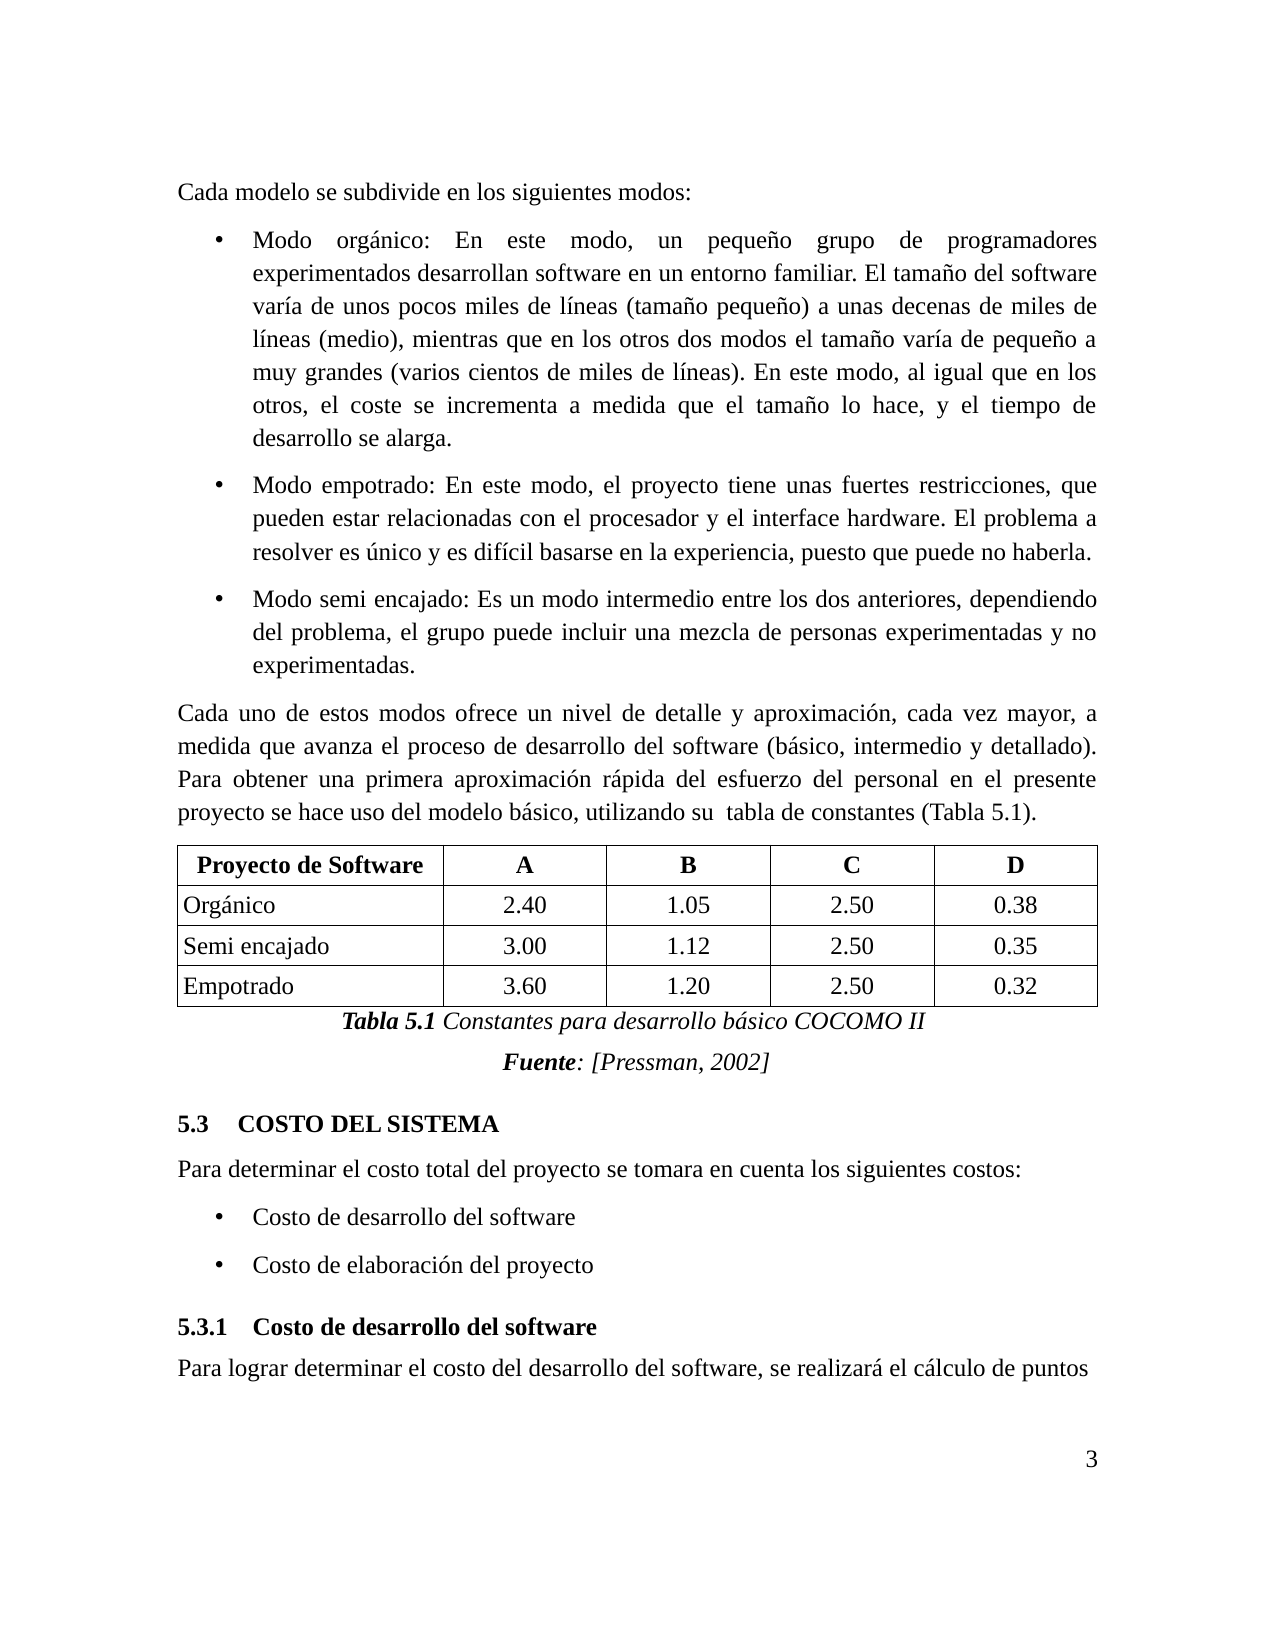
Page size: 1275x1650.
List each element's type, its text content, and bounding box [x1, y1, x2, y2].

table_cell 1.12 [607, 926, 770, 965]
list Costo de desarrollo del software [215, 1202, 1098, 1231]
table_cell 3.00 [444, 926, 606, 965]
text Tabla 5.1 Constantes para desarrollo básico COCOMO II [177, 1007, 1098, 1034]
table_header Proyecto de Software [178, 846, 443, 885]
table_cell Empotrado [178, 966, 443, 1006]
list Costo de elaboración del proyecto [215, 1250, 1098, 1278]
list Modo orgánico: En este modo, un pequeño grupo de programadores experimentados desarrollan software en un entorno familiar. El tamaño del software varía de unos pocos miles de líneas (tamaño pequeño) a unas decenas de miles de líneas (medio), mientras que en los otros dos modos el tamaño varía de pequeño a muy grandes (varios cientos de miles de líneas). En este modo, al igual que en los otros, el coste se incrementa a medida que el tamaño lo hace, y el tiempo de desarrollo se alarga. [215, 225, 1098, 452]
table_header B [607, 846, 770, 885]
table_header A [444, 846, 606, 885]
table_cell 2.40 [444, 886, 606, 925]
table_cell 1.20 [607, 966, 770, 1006]
table_cell 1.05 [607, 886, 770, 925]
list Modo empotrado: En este modo, el proyecto tiene unas fuertes restricciones, que pueden estar relacionadas con el procesador y el interface hardware. El problema a resolver es único y es difícil basarse en la experiencia, puesto que puede no haberla. [215, 471, 1098, 565]
table_cell Orgánico [178, 886, 443, 925]
text Fuente: [Pressman, 2002] [177, 1047, 1098, 1076]
text Para determinar el costo total del proyecto se tomara en cuenta los siguientes costos: [177, 1154, 1098, 1183]
subtitle COSTO DEL SISTEMA [177, 1109, 1098, 1138]
table_cell 3.60 [444, 966, 606, 1006]
table_header D [935, 846, 1097, 885]
table_cell 0.32 [935, 966, 1097, 1006]
table_cell 2.50 [771, 966, 934, 1006]
table_cell 0.35 [935, 926, 1097, 965]
table_cell 2.50 [771, 886, 934, 925]
table_cell Semi encajado [178, 926, 443, 965]
text Cada uno de estos modos ofrece un nivel de detalle y aproximación, cada vez mayor, a medida que avanza el proceso de desarrollo del software (básico, intermedio y detallado). Para obtener una primera aproximación rápida del esfuerzo del personal en el presente proyecto se hace uso del modelo básico, utilizando su tabla de constantes (Tabla 5.1). [177, 698, 1098, 826]
table_header C [771, 846, 934, 885]
subtitle Costo de desarrollo del software [177, 1312, 1098, 1341]
text Cada modelo se subdivide en los siguientes modos: [177, 177, 1098, 206]
table_cell 2.50 [771, 926, 934, 965]
text Para lograr determinar el costo del desarrollo del software, se realizará el cálculo de puntos [177, 1353, 1098, 1382]
table_cell 0.38 [935, 886, 1097, 925]
list Modo semi encajado: Es un modo intermedio entre los dos anteriores, dependiendo del problema, el grupo puede incluir una mezcla de personas experimentadas y no experimentadas. [215, 584, 1098, 679]
